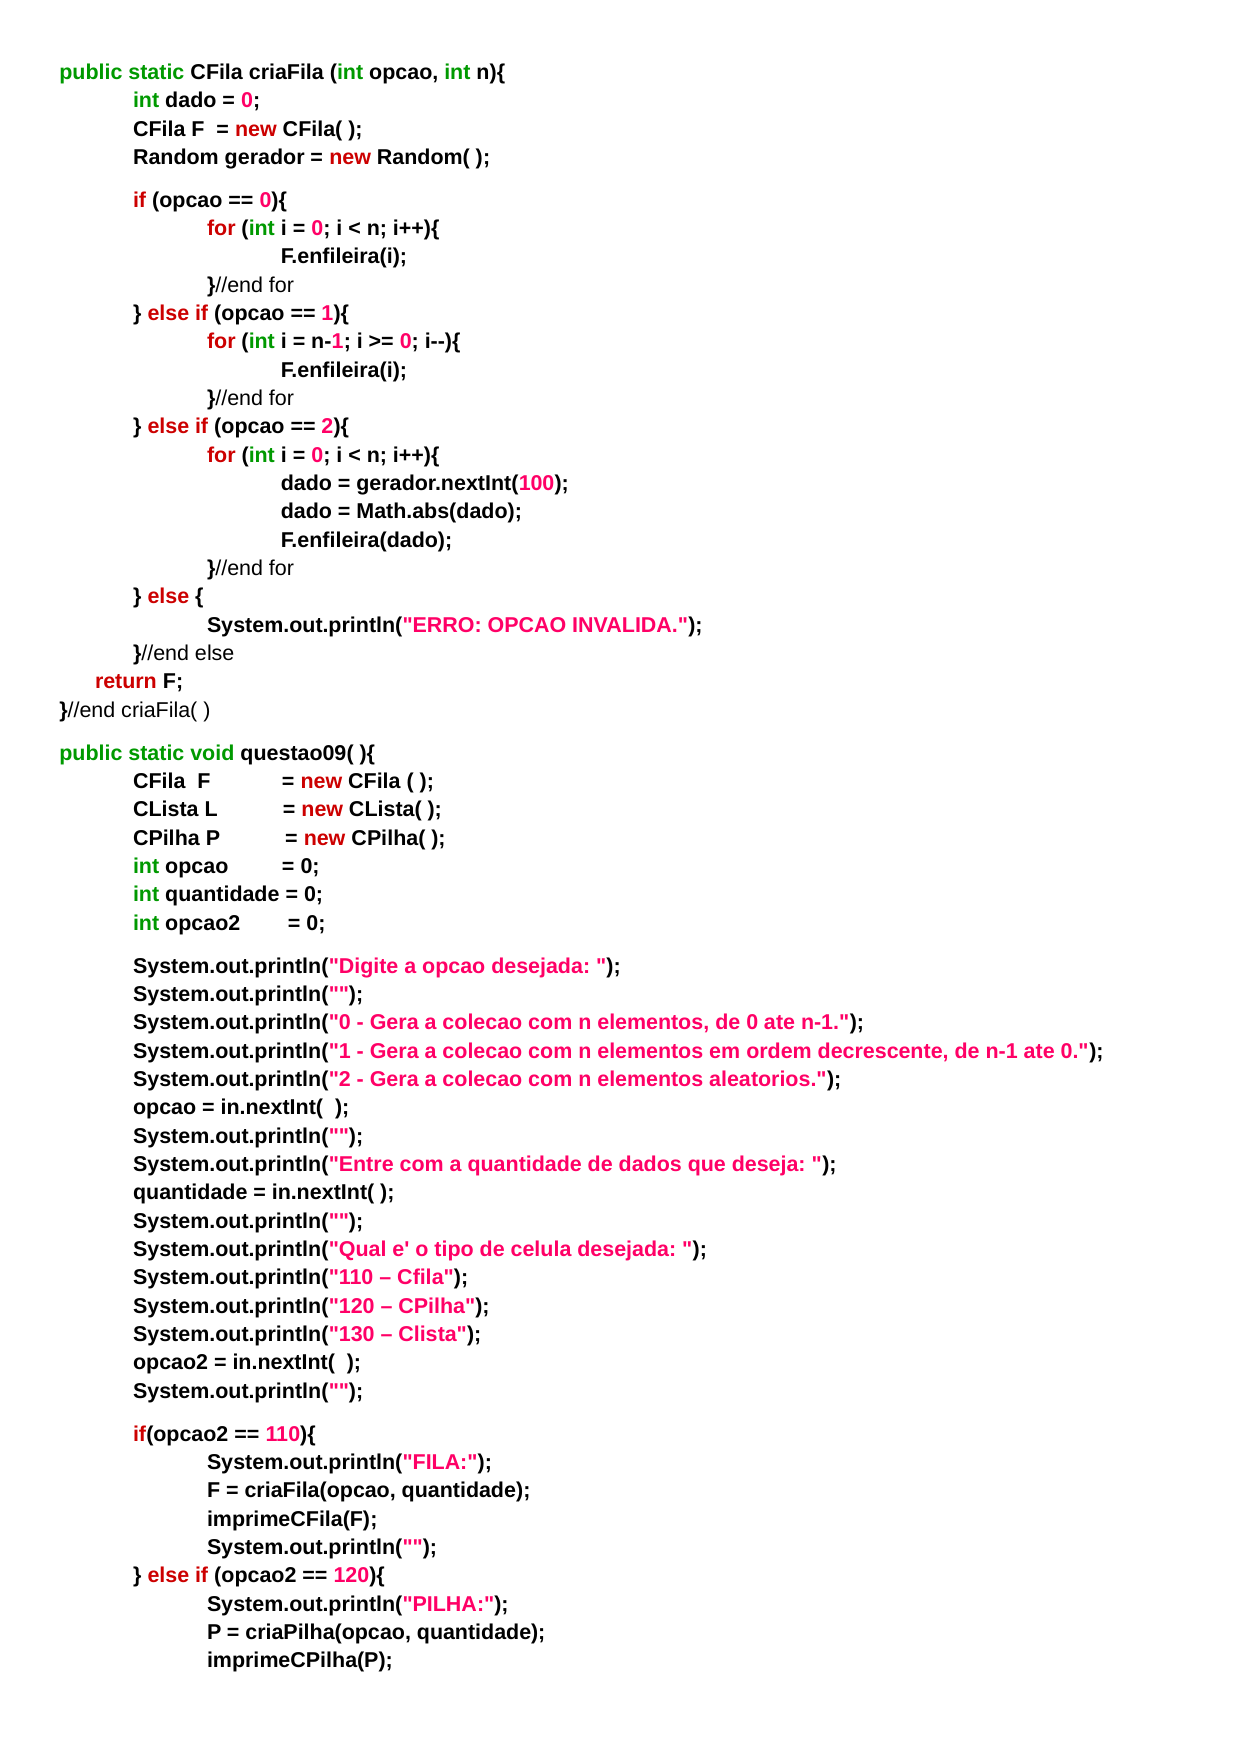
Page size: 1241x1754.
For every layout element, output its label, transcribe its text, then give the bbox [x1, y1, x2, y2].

text if (opcao == 0){ for (int i = 0; i < n; i++){ F.enfileira(i); }//end for } else if (opcao == 1){ for (int i = n-1; i >= 0; i--){ F.enfileira(i); }//end for } else if (opcao == 2){ for (int i = 0; i < n; i++){ dado = gerador.nextInt(100); dado = Math.abs(dado); F.enfileira(dado); }//end for } else { System.out.println("ERRO: OPCAO INVALIDA."); }//end else return F; }//end criaFila( ) [59, 187, 1181, 722]
text if(opcao2 == 110){ System.out.println("FILA:"); F = criaFila(opcao, quantidade); imprimeCFila(F); System.out.println(""); } else if (opcao2 == 120){ System.out.println("PILHA:"); P = criaPilha(opcao, quantidade); imprimeCPilha(P); [59, 1421, 1181, 1672]
text System.out.println("Digite a opcao desejada: "); System.out.println(""); System.out.println("0 - Gera a colecao com n elementos, de 0 ate n-1."); System.out.println("1 - Gera a colecao com n elementos em ordem decrescente, de n-1 ate 0."); System.out.println("2 - Gera a colecao com n elementos aleatorios."); opcao = in.nextInt( ); System.out.println(""); System.out.println("Entre com a quantidade de dados que deseja: "); quantidade = in.nextInt( ); System.out.println(""); System.out.println("Qual e' o tipo de celula desejada: "); System.out.println("110 – Cfila"); System.out.println("120 – CPilha"); System.out.println("130 – Clista"); opcao2 = in.nextInt( ); System.out.println(""); [59, 953, 1181, 1402]
text public static void questao09( ){ CFila F = new CFila ( ); CLista L = new CLista( ); CPilha P = new CPilha( ); int opcao = 0; int quantidade = 0; int opcao2 = 0; [59, 740, 1181, 934]
text public static CFila criaFila (int opcao, int n){ int dado = 0; CFila F = new CFila( ); Random gerador = new Random( ); [59, 59, 1181, 169]
